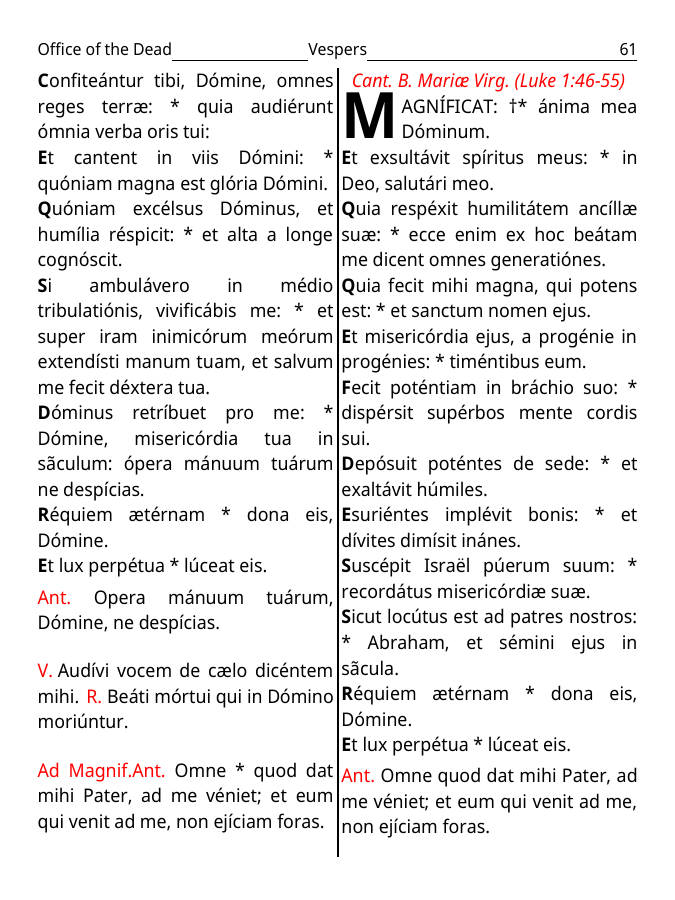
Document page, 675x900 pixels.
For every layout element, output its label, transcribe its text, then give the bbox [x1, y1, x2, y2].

text Depósuit poténtes de sede: * et exaltávit húmiles. [341, 451, 637, 502]
text Et misericórdia ejus, a progénie in progénies: * timéntibus eum. [341, 323, 637, 374]
text Quia respéxit humilitátem ancíllæ suæ: * ecce enim ex hoc beátam me dicent omnes generatiónes. [341, 195, 637, 272]
text Ant. Omne quod dat mi­hi Pater, ad me véniet; et eum qui venit ad me, non ejíciam foras. [341, 763, 637, 839]
text MAGNÍFICAT: †* ánima mea Dóminum. Et exsultávit spíritus me­us: * in Deo, salutári meo. [341, 93, 637, 195]
text Réquiem ætérnam * dona eis, Dómine. [37, 502, 334, 553]
text V. Audívi vocem de cælo dicéntem mi­hi. R. Beáti mórtui qui in Dómino moriúntur. [37, 658, 334, 734]
text Dóminus retríbuet pro me: * Dómine, misericórdia tua in sãculum: ópera mánuum tuárum ne despícias. [37, 399, 334, 502]
text Cant. B. Mariæ Virg. (Luke 1:46-55) [341, 68, 637, 93]
text Quia fecit mi­hi magna, qui potens est: * et sanctum nomen ejus. [341, 272, 637, 323]
text Ant. Opera mánuum tuárum, Dómine, ne despícias. [37, 584, 334, 635]
text Si ambulávero in médio tribulatiónis, vivificábis me: * et super iram inimicórum meórum extendísti manum tu­am, et salvum me fecit déxtera tua. [37, 272, 334, 399]
text Sicut locútus est ad patres nostros: * Abraham, et sémini ejus in sãcula. [341, 604, 637, 680]
text Esuriéntes implévit bonis: * et dívites dimísit inánes. [341, 502, 637, 553]
text Suscépit Israël púerum suum: * recordátus misericórdiæ suæ. [341, 553, 637, 604]
text Ad Magnif.Ant. Omne * quod dat mi­hi Pater, ad me véniet; et eum qui venit ad me, non ejíciam foras. [37, 757, 334, 833]
text Confiteántur ti­bi, Dómine, omnes reges terræ: * quia audiérunt ómnia verba oris tui: [37, 68, 334, 144]
text Quóniam excélsus Dóminus, et humília réspicit: * et alta a longe cognóscit. [37, 195, 334, 272]
text Et cantent in viis Dómini: * quóniam magna est glória Dómini. [37, 144, 334, 195]
text Fecit poténtiam in bráchio suo: * dispérsit supérbos mente cordis sui. [341, 374, 637, 451]
text Réquiem ætérnam * dona eis, Dómine. [341, 680, 637, 731]
text Et lux perpétua * lúceat eis. [37, 553, 334, 578]
text Et lux perpétua * lúceat eis. [341, 731, 637, 757]
